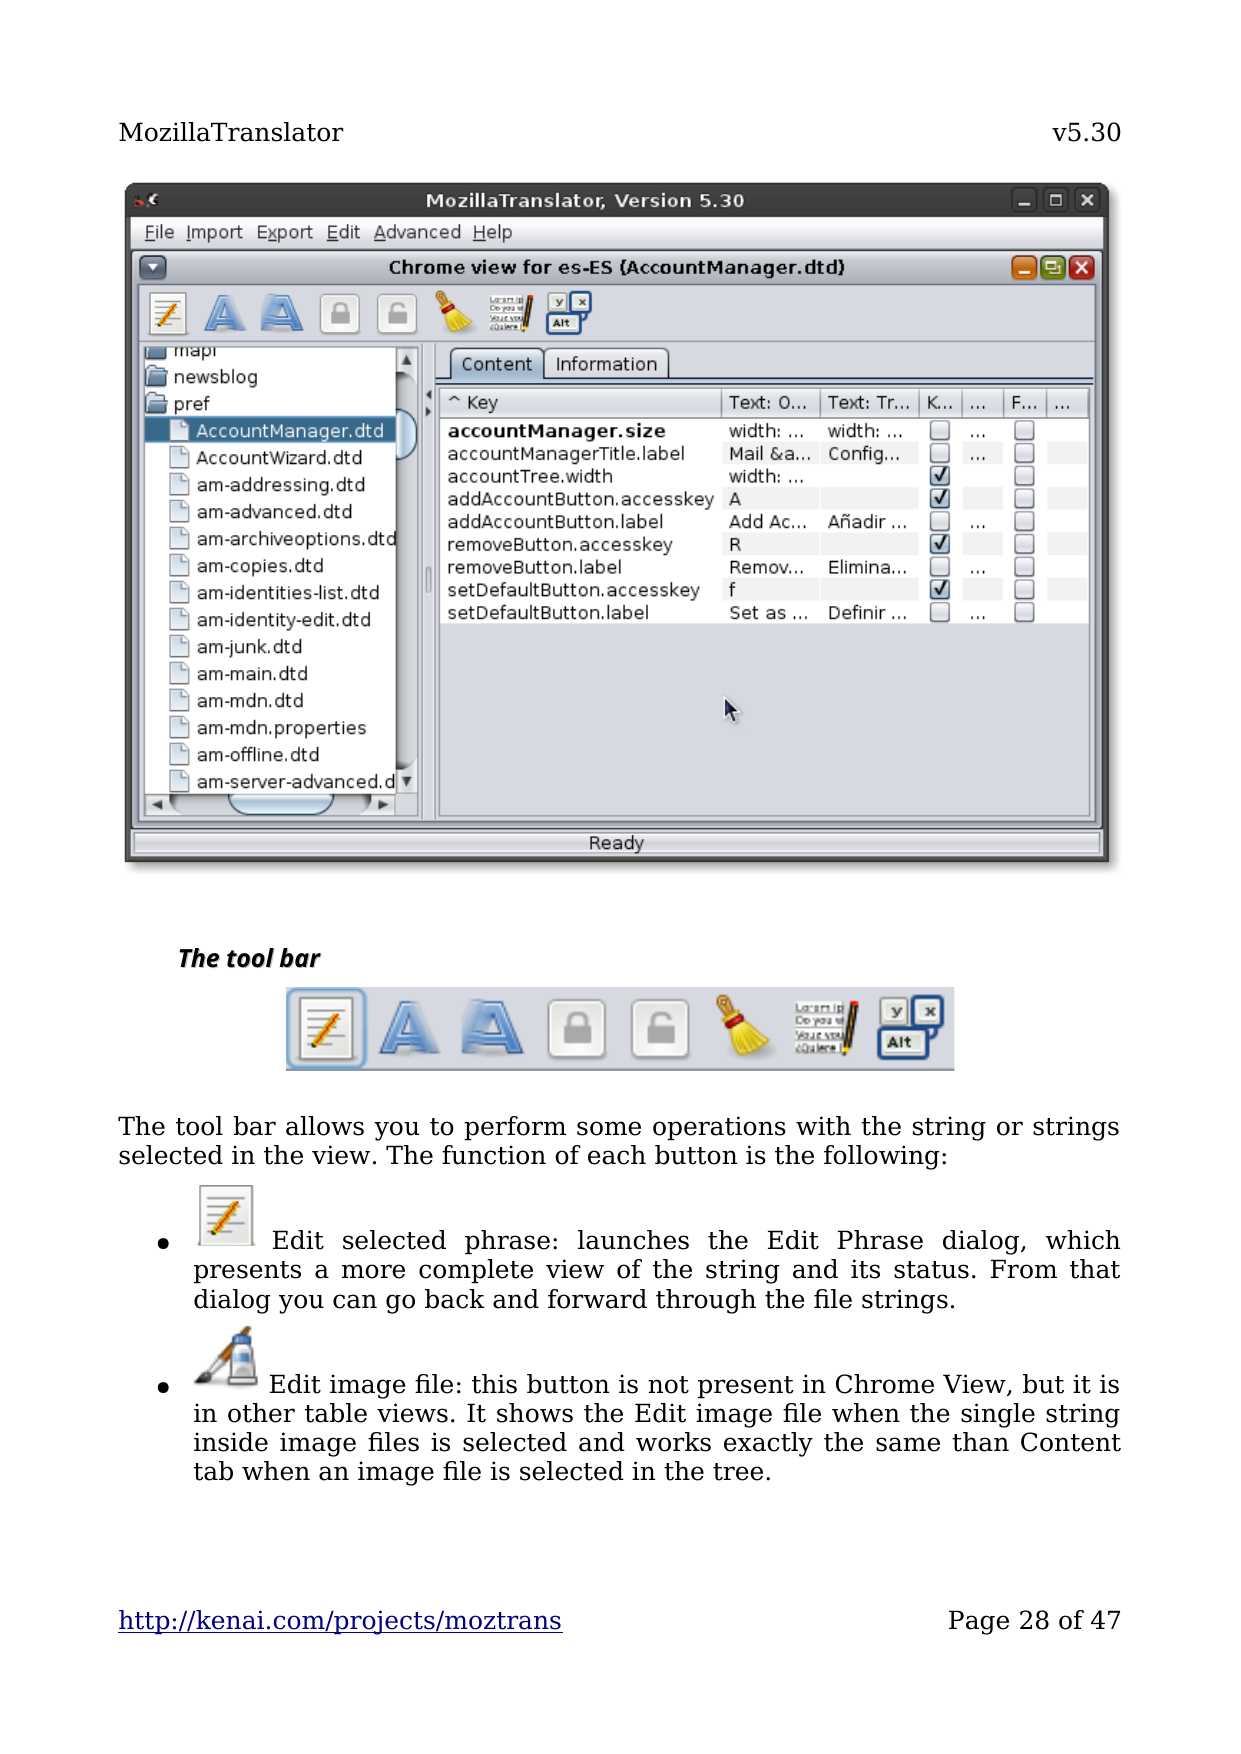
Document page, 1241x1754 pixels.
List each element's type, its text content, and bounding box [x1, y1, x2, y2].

picture [193, 1326, 260, 1394]
picture [285, 987, 955, 1071]
subtitle Edit image file: this button is not present in Chrome View, but it is in other table views. It shows the Edit image file when the single string inside image files is selected and works exactly the same than Content tab when an image file is selected in the tree. [156, 1326, 1122, 1487]
subtitle Edit selected phrase: launches the Edit Phrase dialog, which presents a more complete view of the string and its status. From that dialog you can go back and forward through the file strings. [156, 1183, 1122, 1314]
text The tool bar allows you to perform some operations with the string or strings selected in the view. The function of each button is the following: [118, 1112, 1122, 1171]
picture [118, 176, 1122, 875]
subtitle The tool bar [177, 941, 1122, 975]
